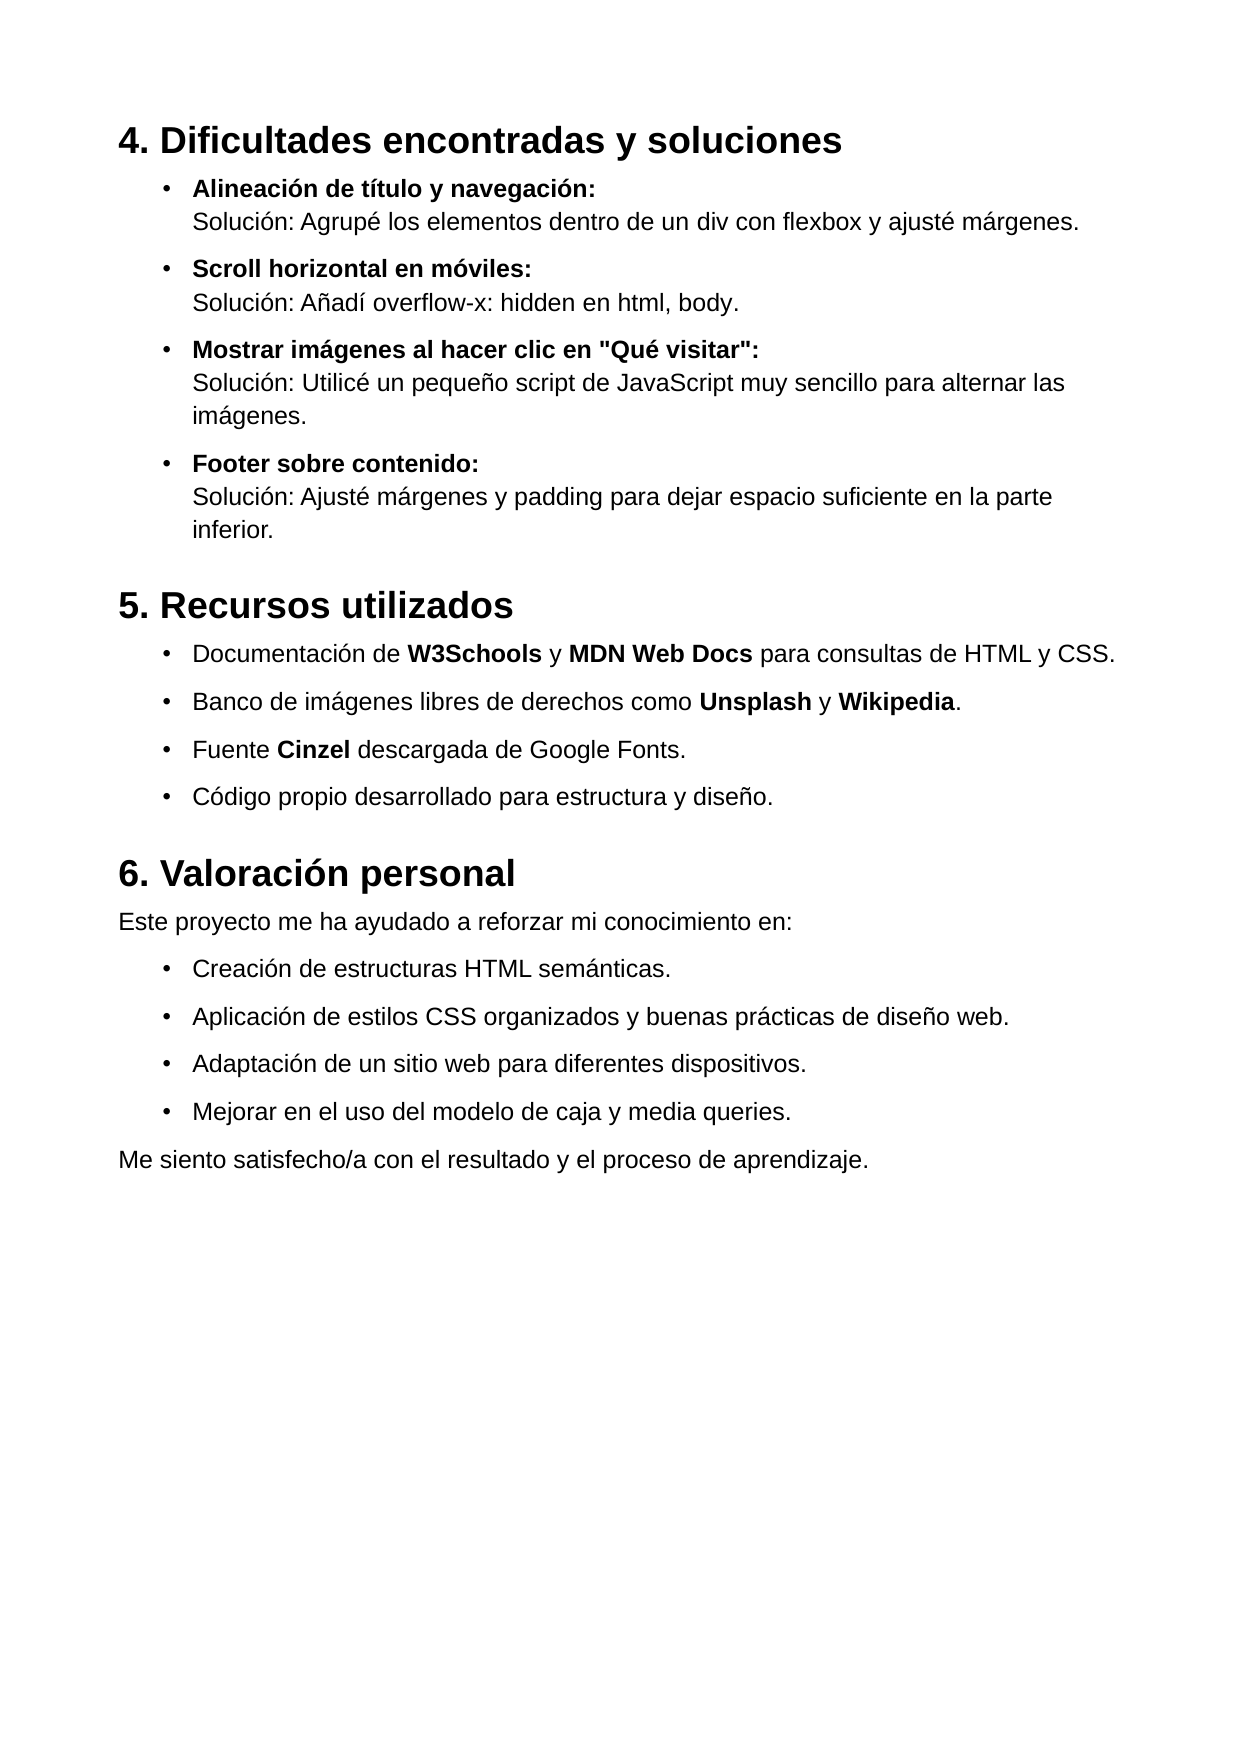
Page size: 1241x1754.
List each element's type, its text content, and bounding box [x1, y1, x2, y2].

list Creación de estructuras HTML semánticas. [162, 954, 1122, 983]
list Alineación de título y navegación: Solución: Agrupé los elementos dentro de un div con flexbox y ajusté márgenes. [162, 174, 1122, 236]
list Código propio desarrollado para estructura y diseño. [162, 782, 1122, 811]
list Scroll horizontal en móviles: Solución: Añadí overflow-x: hidden en html, body. [162, 254, 1122, 316]
list Banco de imágenes libres de derechos como Unsplash y Wikipedia. [162, 687, 1122, 716]
list Footer sobre contenido: Solución: Ajusté márgenes y padding para dejar espacio suficiente en la parte inferior. [162, 449, 1122, 544]
subtitle 4. Dificultades encontradas y soluciones [118, 118, 1122, 161]
list Mejorar en el uso del modelo de caja y media queries. [162, 1097, 1122, 1126]
list Documentación de W3Schools y MDN Web Docs para consultas de HTML y CSS. [162, 639, 1122, 668]
list Mostrar imágenes al hacer clic en "Qué visitar": Solución: Utilicé un pequeño script de JavaScript muy sencillo para alternar las imágenes. [162, 335, 1122, 430]
list Adaptación de un sitio web para diferentes dispositivos. [162, 1049, 1122, 1078]
subtitle 6. Valoración personal [118, 851, 1122, 894]
text Este proyecto me ha ayudado a reforzar mi conocimiento en: [118, 906, 1122, 935]
text Me siento satisfecho/a con el resultado y el proceso de aprendizaje. [118, 1145, 1122, 1174]
list Fuente Cinzel descargada de Google Fonts. [162, 734, 1122, 763]
list Aplicación de estilos CSS organizados y buenas prácticas de diseño web. [162, 1002, 1122, 1031]
subtitle 5. Recursos utilizados [118, 583, 1122, 627]
